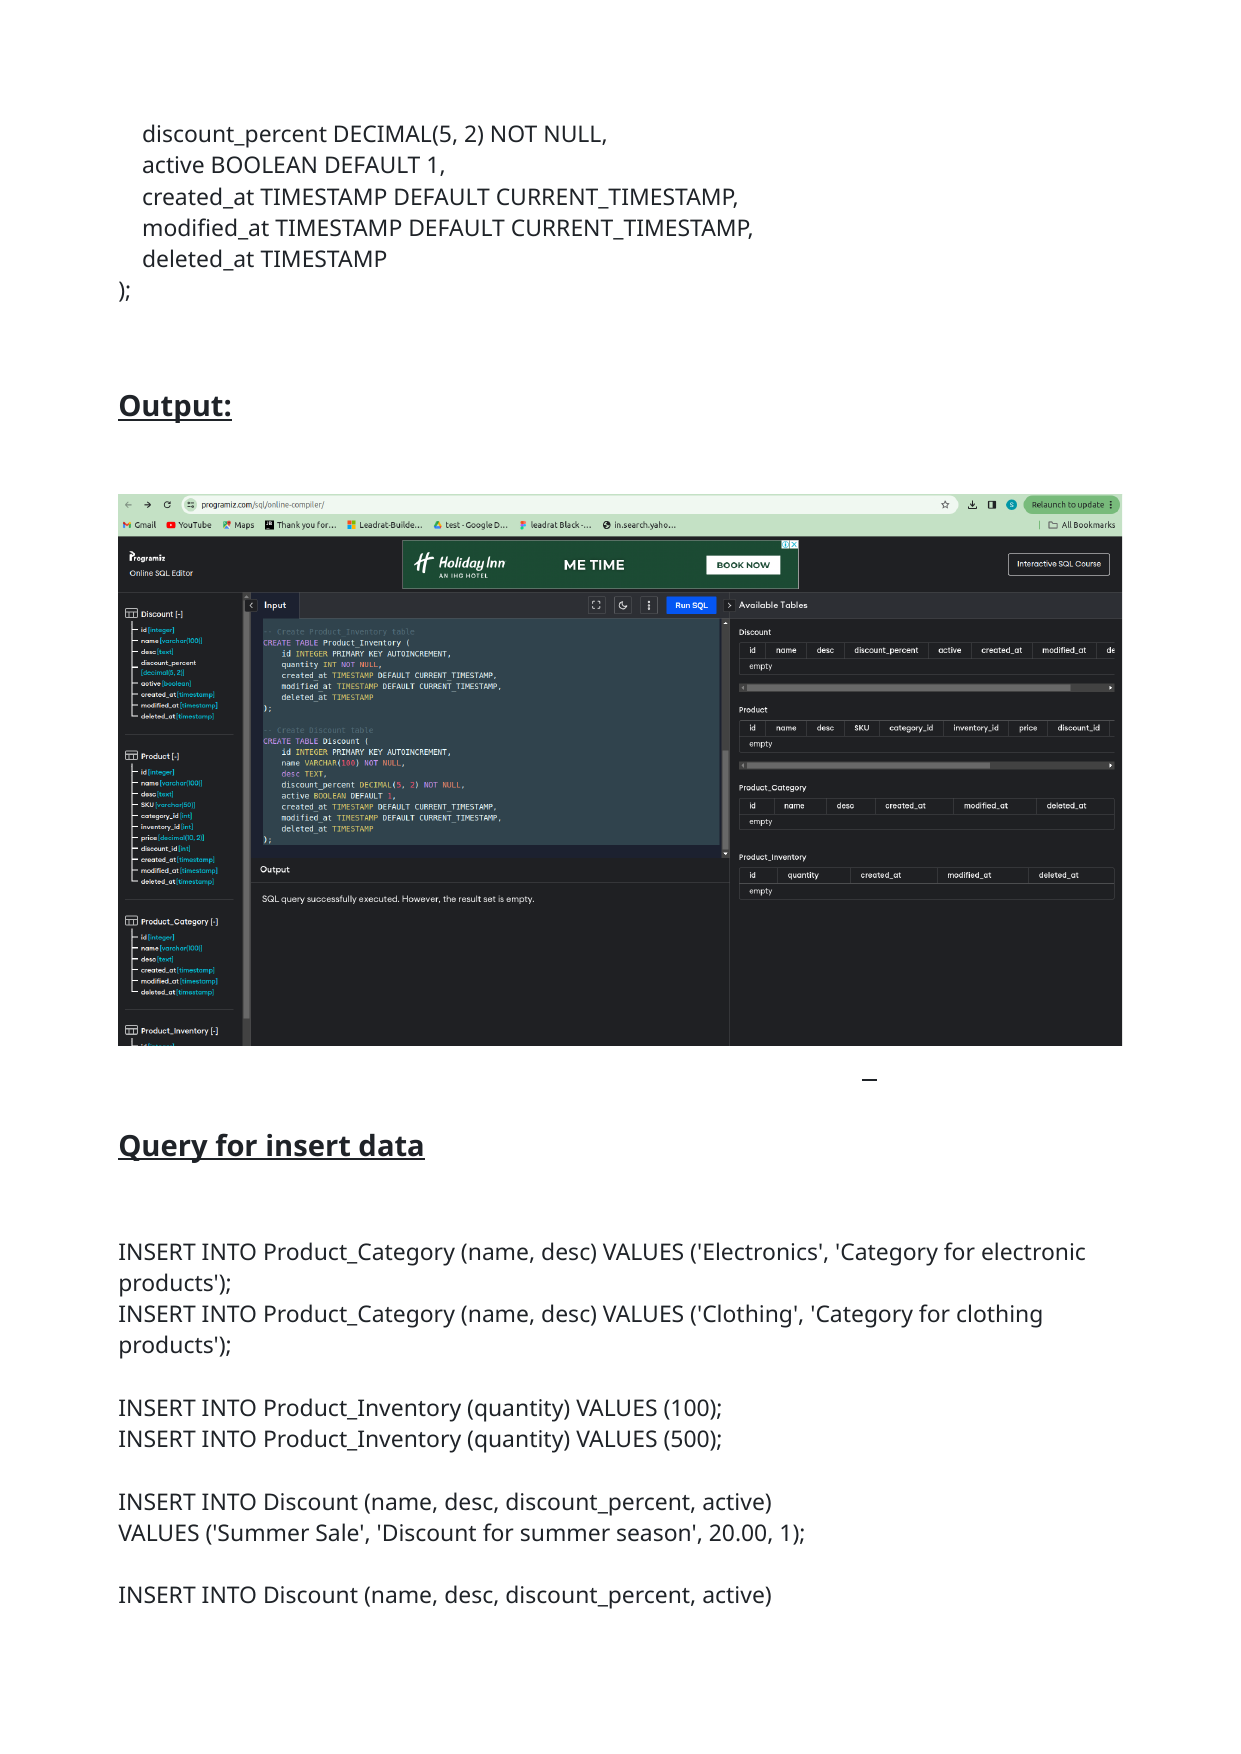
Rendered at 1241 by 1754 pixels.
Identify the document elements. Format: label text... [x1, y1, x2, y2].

text Output: [118, 385, 1122, 425]
text modified_at TIMESTAMP DEFAULT CURRENT_TIMESTAMP, [118, 212, 1122, 243]
text INSERT INTO Product_Inventory (quantity) VALUES (100); [118, 1392, 1122, 1423]
text ); [118, 274, 1122, 306]
text VALUES ('Summer Sale', 'Discount for summer season', 20.00, 1); [118, 1517, 1122, 1548]
text INSERT INTO Product_Category (name, desc) VALUES ('Electronics', 'Category for electronic products'); [118, 1236, 1122, 1298]
text deleted_at TIMESTAMP [118, 243, 1122, 274]
text INSERT INTO Product_Category (name, desc) VALUES ('Clothing', 'Category for clothing products'); [118, 1298, 1122, 1361]
text active BOOLEAN DEFAULT 1, [118, 149, 1122, 181]
text INSERT INTO Discount (name, desc, discount_percent, active) [118, 1579, 1122, 1611]
text INSERT INTO Product_Inventory (quantity) VALUES (500); [118, 1423, 1122, 1454]
text Query for insert data [118, 1125, 1122, 1164]
text discount_percent DECIMAL(5, 2) NOT NULL, [118, 118, 1122, 149]
text INSERT INTO Discount (name, desc, discount_percent, active) [118, 1486, 1122, 1517]
picture [118, 494, 1123, 1046]
text created_at TIMESTAMP DEFAULT CURRENT_TIMESTAMP, [118, 181, 1122, 212]
